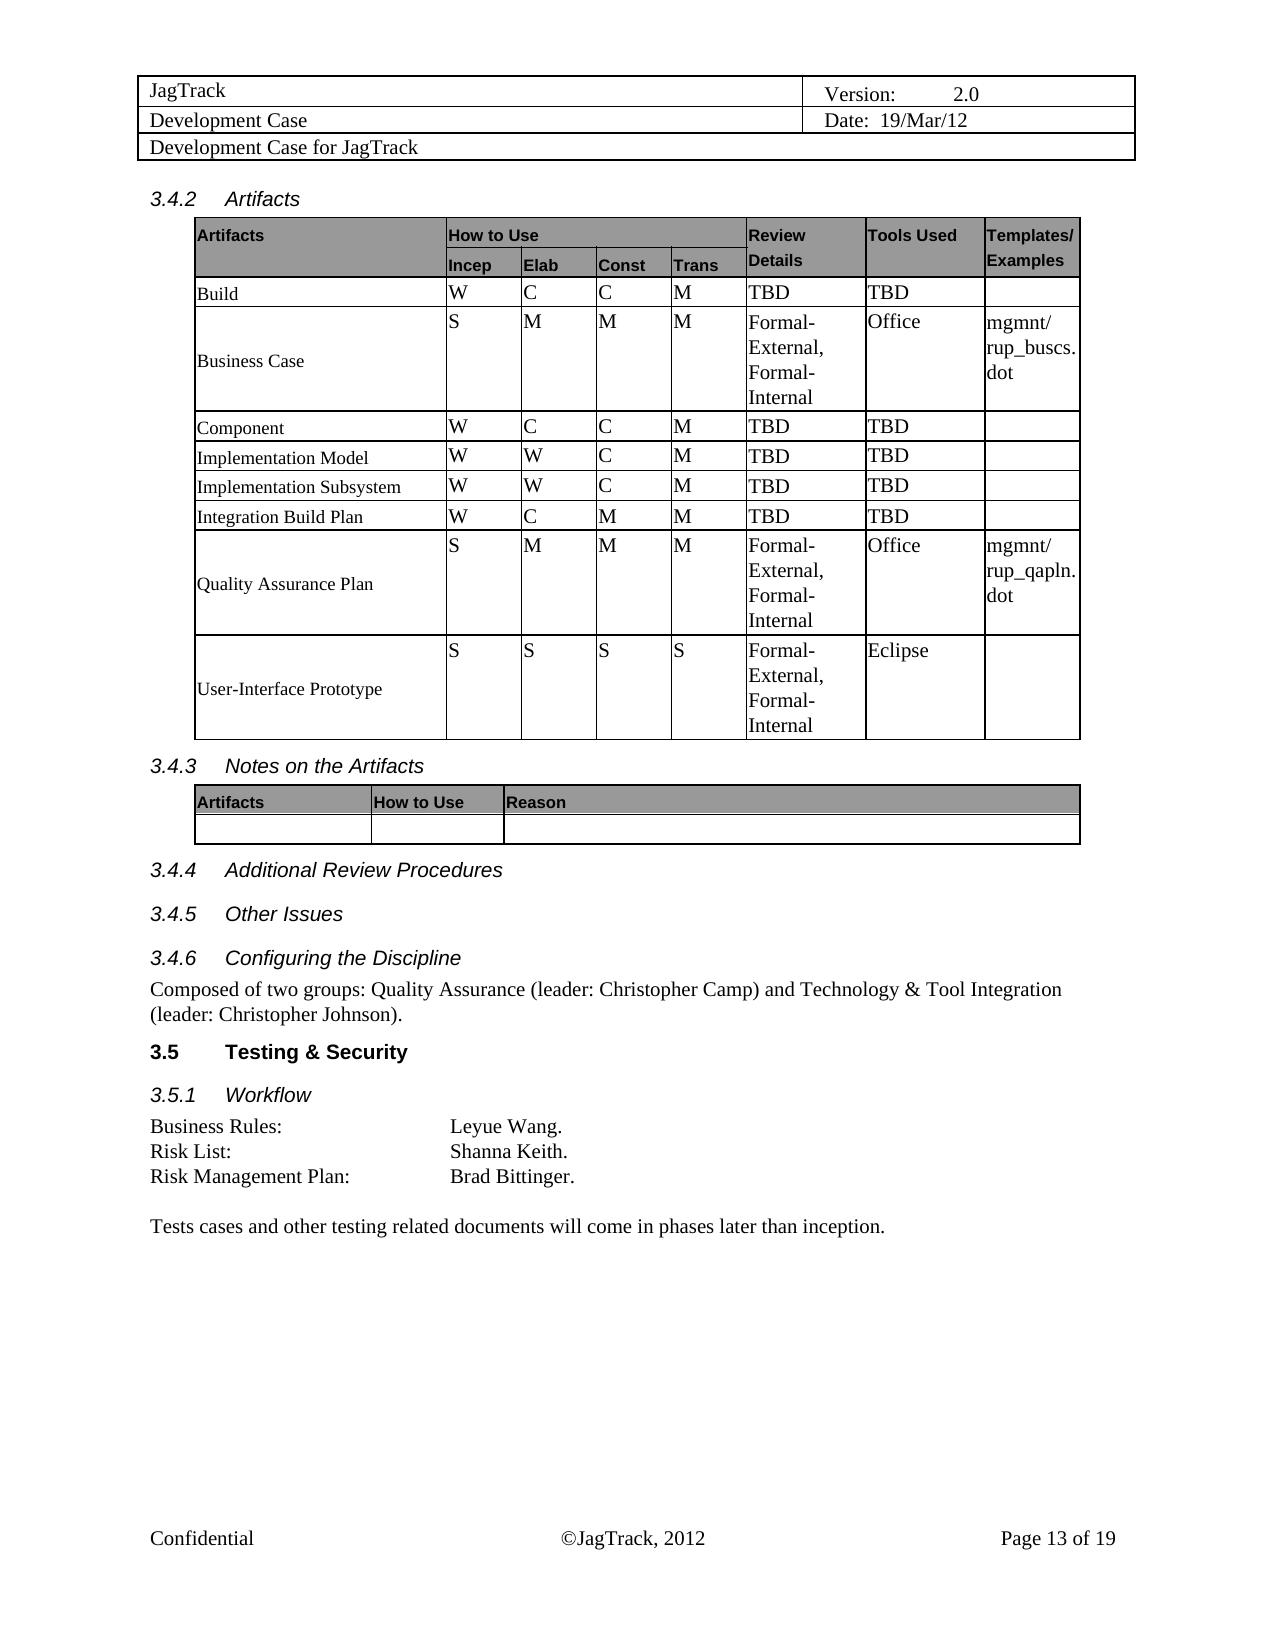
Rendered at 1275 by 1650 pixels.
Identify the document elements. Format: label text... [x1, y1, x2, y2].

table_cell TBD [747, 412, 865, 440]
table_header Artifacts [196, 786, 371, 813]
table_cell TBD [747, 442, 865, 470]
table_cell C [597, 442, 671, 470]
table_cell mgmnt/rup_buscs.dot [986, 307, 1079, 410]
table_header How to Use [372, 786, 503, 813]
table_header How to Use [447, 218, 746, 246]
table_cell Office [867, 307, 984, 410]
table_cell Implementation Model [196, 442, 446, 470]
table_cell S [447, 636, 521, 738]
table_cell M [672, 501, 746, 529]
table_cell W [522, 471, 596, 499]
table_cell M [522, 531, 596, 634]
table_cell [986, 412, 1079, 440]
table_cell Eclipse [867, 636, 984, 738]
table_cell TBD [747, 501, 865, 529]
table_cell [986, 471, 1079, 499]
text Composed of two groups: Quality Assurance (leader: Christopher Camp) and Technology & Tool Integration (leader: Christopher Johnson). [150, 976, 1125, 1026]
table_cell Trans [672, 248, 746, 276]
table_cell TBD [747, 278, 865, 306]
table_cell C [522, 412, 596, 440]
table_cell Formal-External, Formal-Internal [747, 636, 865, 738]
table_cell Incep [447, 248, 521, 276]
table_cell Build [196, 278, 446, 306]
table_header Artifacts [196, 218, 446, 276]
table_cell S [447, 531, 521, 634]
table_cell W [447, 442, 521, 470]
table_cell [196, 815, 371, 843]
subtitle Workflow [150, 1082, 1125, 1107]
table_cell S [597, 636, 671, 738]
table_cell [986, 501, 1079, 529]
table_header Templates/ Examples [986, 218, 1079, 276]
text Risk List: Shanna Keith. [150, 1138, 1125, 1163]
table_header Review Details [747, 218, 865, 276]
table_cell mgmnt/rup_qapln.dot [986, 531, 1079, 634]
table_cell Business Case [196, 307, 446, 410]
table_cell TBD [867, 442, 984, 470]
table_cell M [672, 442, 746, 470]
table_cell Elab [522, 248, 596, 276]
table_cell TBD [747, 471, 865, 499]
text Risk Management Plan: Brad Bittinger. [150, 1163, 1125, 1188]
table_cell Office [867, 531, 984, 634]
table_cell W [447, 278, 521, 306]
subtitle Configuring the Discipline [150, 945, 1125, 970]
table_cell Integration Build Plan [196, 501, 446, 529]
table_cell M [597, 531, 671, 634]
table_cell Formal-External, Formal-Internal [747, 307, 865, 410]
table_cell [986, 442, 1079, 470]
table_cell W [447, 501, 521, 529]
table_cell C [522, 501, 596, 529]
table_cell M [672, 278, 746, 306]
table_cell M [597, 307, 671, 410]
table_cell User-Interface Prototype [196, 636, 446, 738]
table_header Tools Used [867, 218, 984, 276]
table_cell Component [196, 412, 446, 440]
subtitle Other Issues [150, 901, 1125, 926]
subtitle Additional Review Procedures [150, 857, 1125, 882]
table_header Reason [505, 786, 1079, 813]
table_cell TBD [867, 412, 984, 440]
table_cell TBD [867, 471, 984, 499]
table_cell C [597, 471, 671, 499]
table_cell TBD [867, 501, 984, 529]
table_cell M [672, 412, 746, 440]
text Tests cases and other testing related documents will come in phases later than inception. [150, 1213, 1125, 1238]
table_cell W [447, 471, 521, 499]
table_cell M [597, 501, 671, 529]
table_cell W [522, 442, 596, 470]
table_cell [505, 815, 1079, 843]
table_cell Quality Assurance Plan [196, 531, 446, 634]
table_cell C [597, 278, 671, 306]
table_cell W [447, 412, 521, 440]
table_cell Formal-External, Formal-Internal [747, 531, 865, 634]
subtitle Artifacts [150, 185, 1125, 210]
table_cell S [672, 636, 746, 738]
table_cell Const [597, 248, 671, 276]
table_cell TBD [867, 278, 984, 306]
table_cell C [597, 412, 671, 440]
table_cell Implementation Subsystem [196, 471, 446, 499]
table_cell M [522, 307, 596, 410]
table_cell C [522, 278, 596, 306]
table_cell M [672, 531, 746, 634]
subtitle Testing & Security [150, 1038, 1125, 1063]
text Business Rules: Leyue Wang. [150, 1113, 1125, 1138]
table_cell S [522, 636, 596, 738]
subtitle Notes on the Artifacts [150, 753, 1125, 778]
table_cell [372, 815, 503, 843]
table_cell [986, 636, 1079, 738]
table_cell M [672, 471, 746, 499]
table_cell M [672, 307, 746, 410]
table_cell [986, 278, 1079, 306]
table_cell S [447, 307, 521, 410]
